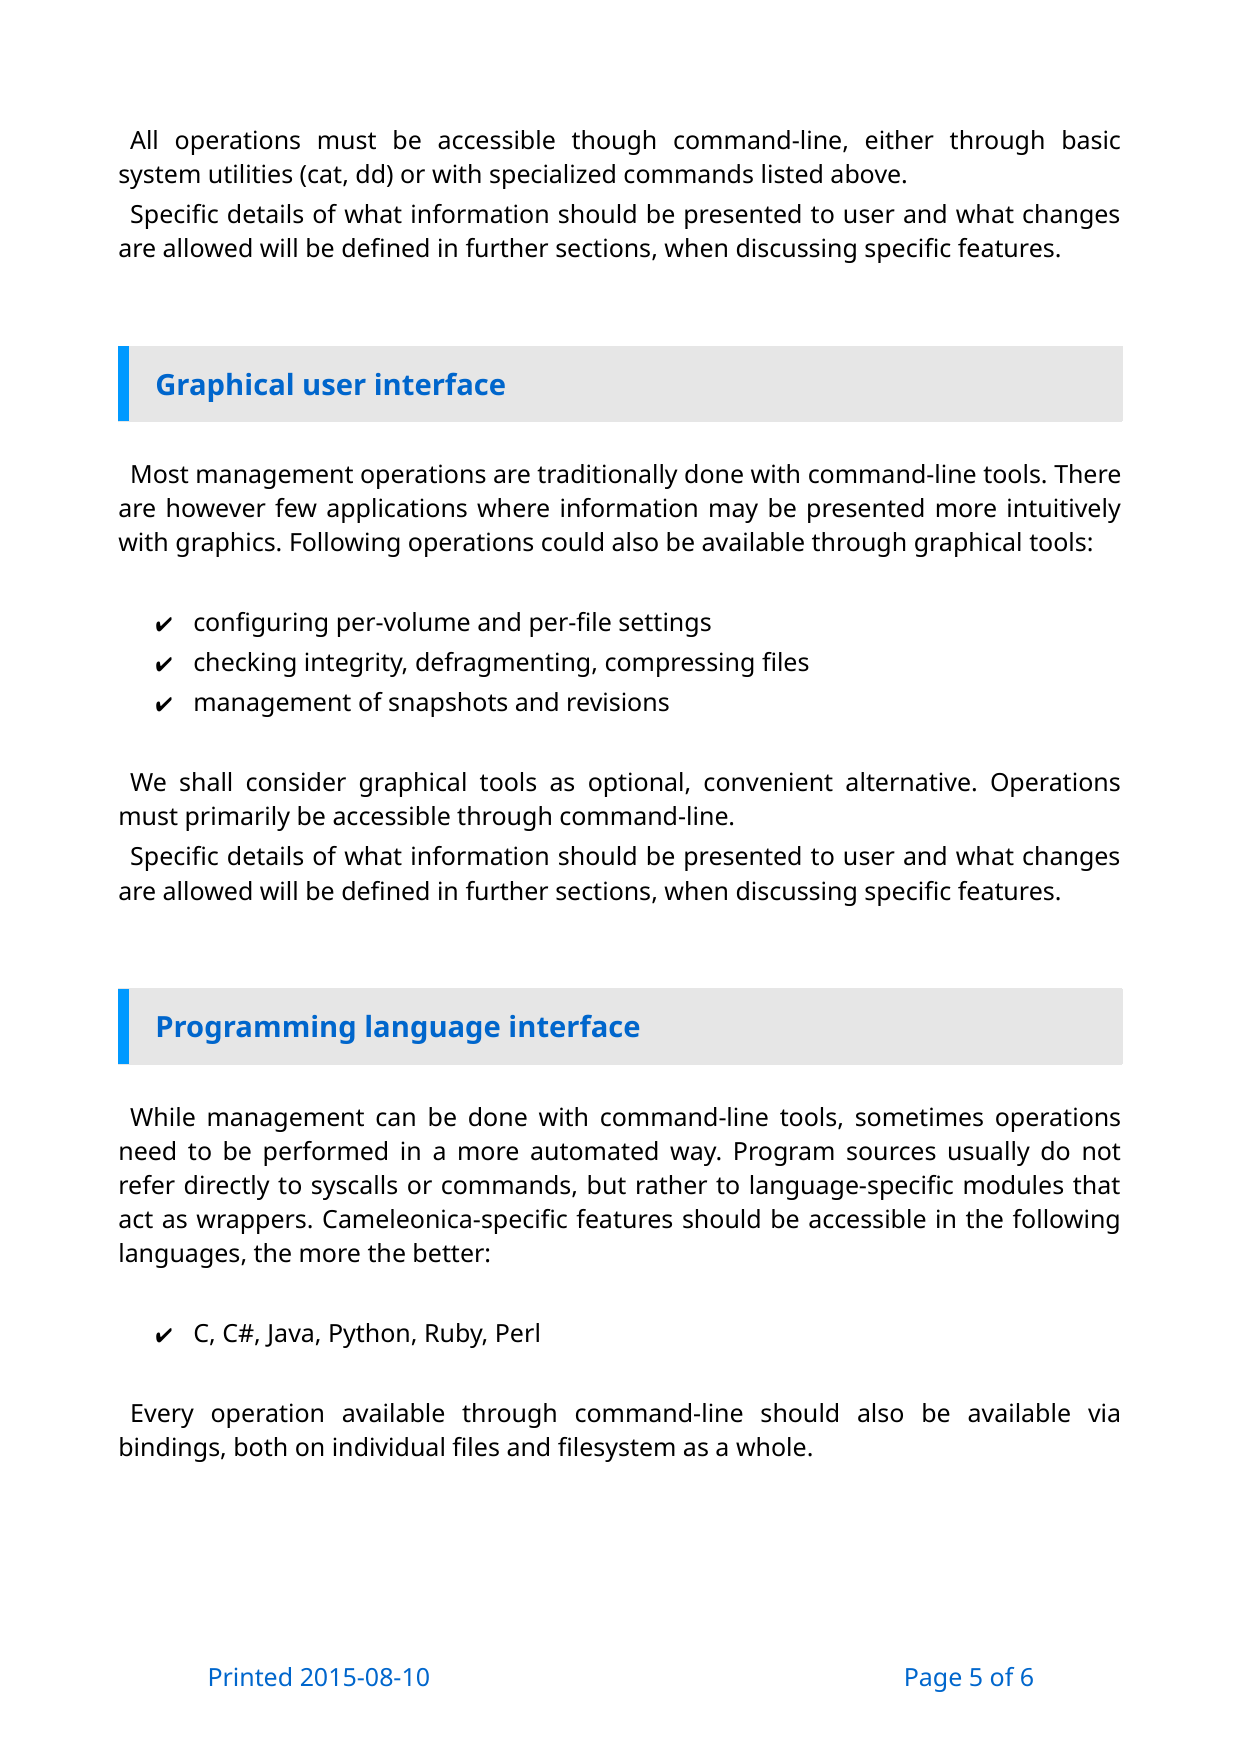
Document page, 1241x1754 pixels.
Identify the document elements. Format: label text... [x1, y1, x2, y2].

list management of snapshots and revisions [156, 685, 1122, 719]
text Specific details of what information should be presented to user and what changes are allowed will be defined in further sections, when discussing specific features. [118, 197, 1122, 265]
text While management can be done with command-line tools, sometimes operations need to be performed in a more automated way. Program sources usually do not refer directly to syscalls or commands, but rather to language-specific modules that act as wrappers. Cameleonica-specific features should be accessible in the following languages, the more the better: [118, 1099, 1122, 1269]
text All operations must be accessible though command-line, either through basic system utilities (cat, dd) or with specialized commands listed above. [118, 123, 1122, 191]
list checking integrity, defragmenting, compressing files [156, 645, 1122, 679]
text Specific details of what information should be presented to user and what changes are allowed will be defined in further sections, when discussing specific features. [118, 839, 1122, 907]
subtitle Programming language interface [129, 990, 1122, 1064]
text Every operation available through command-line should also be available via bindings, both on individual files and filesystem as a whole. [118, 1396, 1122, 1464]
text Most management operations are traditionally done with command-line tools. There are however few applications where information may be presented more intuitively with graphics. Following operations could also be available through graphical tools: [118, 457, 1122, 559]
text We shall consider graphical tools as optional, convenient alternative. Operations must primarily be accessible through command-line. [118, 765, 1122, 833]
list configuring per-volume and per-file settings [156, 605, 1122, 639]
subtitle Graphical user interface [129, 347, 1122, 421]
list C, C#, Java, Python, Ruby, Perl [156, 1316, 1122, 1349]
